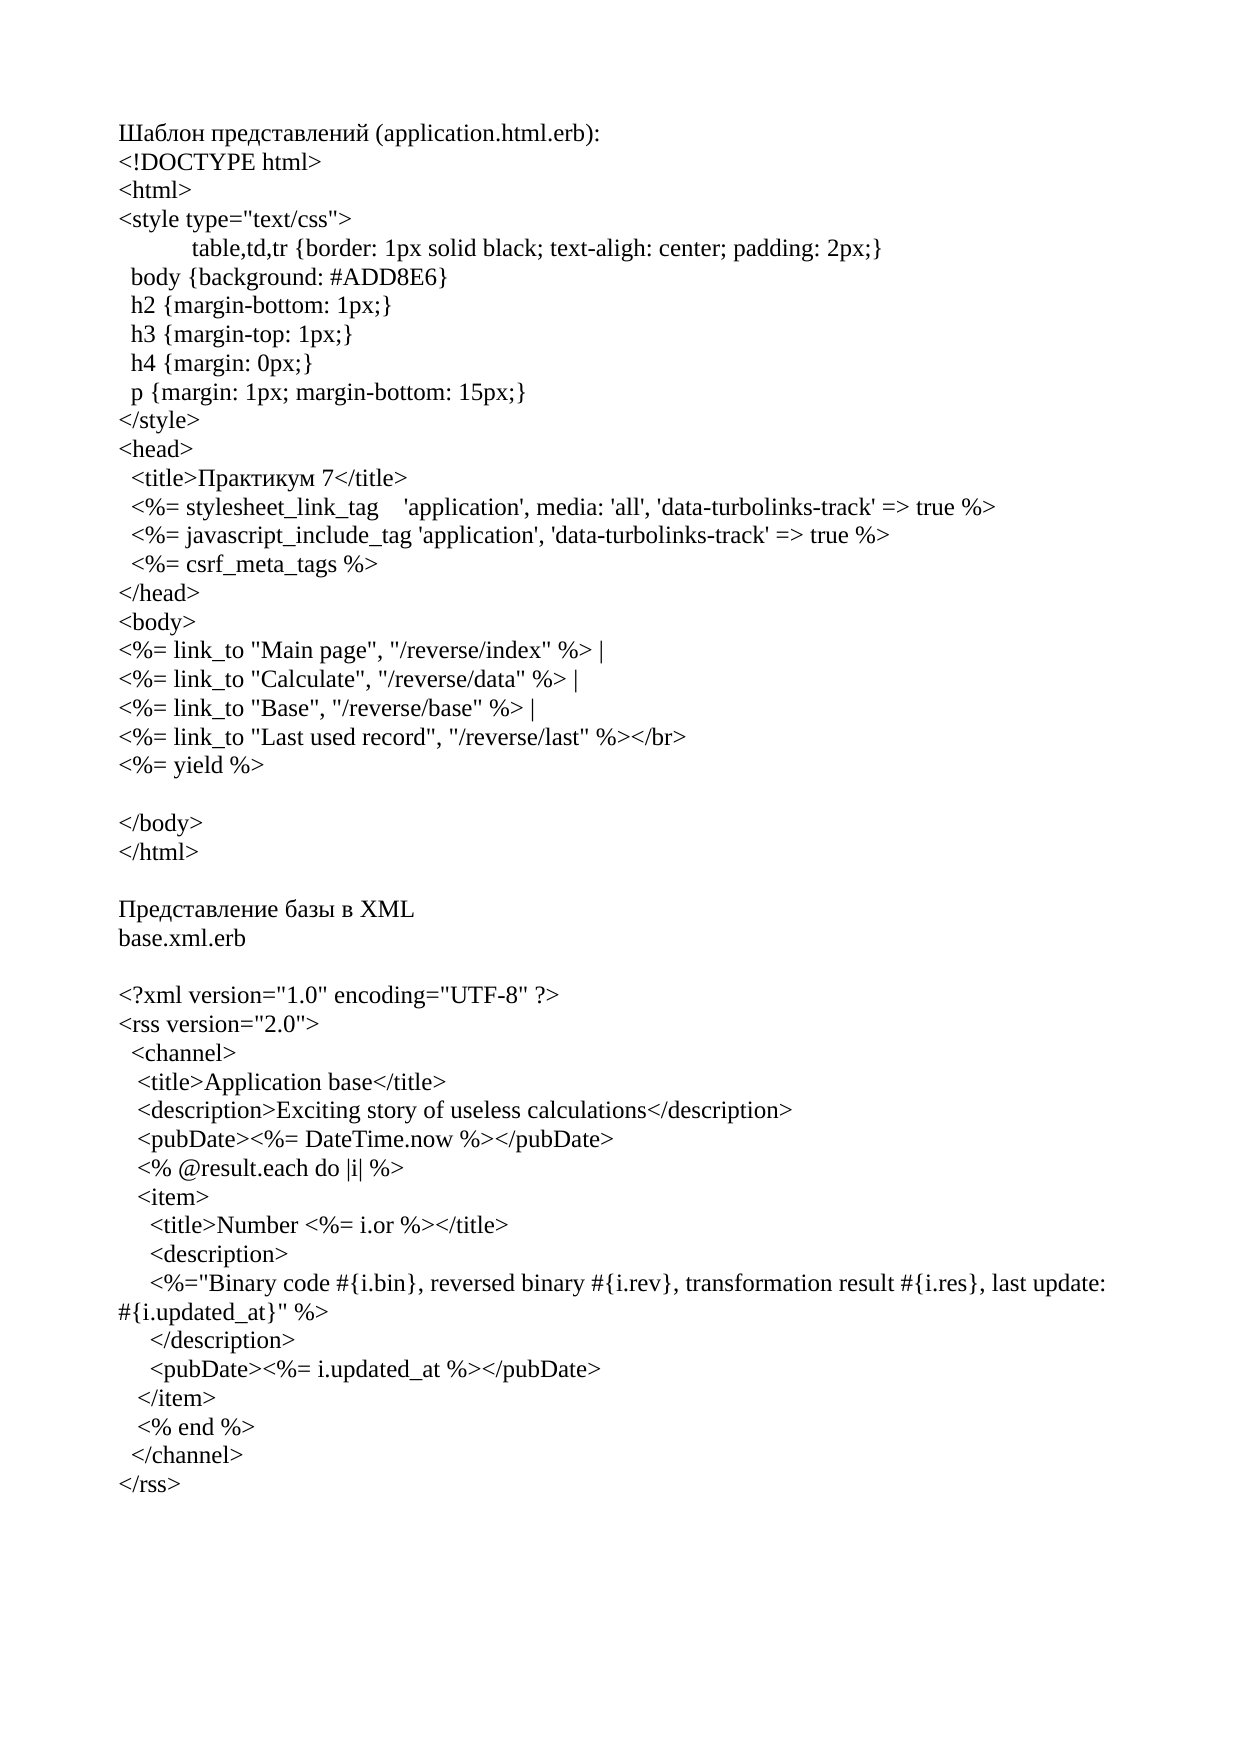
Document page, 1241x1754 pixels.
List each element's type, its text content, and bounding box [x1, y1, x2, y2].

text <?xml version="1.0" encoding="UTF-8" ?> [118, 981, 1122, 1009]
text </channel> [118, 1441, 1122, 1469]
text </description> [118, 1326, 1122, 1354]
text <% @result.each do |i| %> [118, 1153, 1122, 1182]
text <pubDate><%= i.updated_at %></pubDate> [118, 1354, 1122, 1383]
text <%="Binary code #{i.bin}, reversed binary #{i.rev}, transformation result #{i.res}, last update: #{i.updated_at}" %> [118, 1268, 1122, 1326]
text <item> [118, 1182, 1122, 1211]
text base.xml.erb [118, 923, 1122, 952]
text <% end %> [118, 1412, 1122, 1441]
text <pubDate><%= DateTime.now %></pubDate> [118, 1124, 1122, 1153]
text <description>Exciting story of useless calculations</description> [118, 1096, 1122, 1124]
text <title>Application base</title> [118, 1067, 1122, 1096]
text <title>Number <%= i.or %></title> [118, 1211, 1122, 1239]
text <description> [118, 1239, 1122, 1268]
text <rss version="2.0"> [118, 1009, 1122, 1038]
text <channel> [118, 1038, 1122, 1067]
text <!DOCTYPE html> <html> <style type="text/css"> table,td,tr {border: 1px solid black; text-aligh: center; padding: 2px;} body {background: #ADD8E6} h2 {margin-bottom: 1px;} h3 {margin-top: 1px;} h4 {margin: 0px;} p {margin: 1px; margin-bottom: 15px;} </style> <head> <title>Практикум 7</title> <%= stylesheet_link_tag 'application', media: 'all', 'data-turbolinks-track' => true %> <%= javascript_include_tag 'application', 'data-turbolinks-track' => true %> <%= csrf_meta_tags %> </head> <body> <%= link_to "Main page", "/reverse/index" %> | <%= link_to "Calculate", "/reverse/data" %> | <%= link_to "Base", "/reverse/base" %> | <%= link_to "Last used record", "/reverse/last" %></br> <%= yield %> </body> </html> [118, 147, 1122, 894]
text </rss> [118, 1469, 1122, 1498]
text </item> [118, 1383, 1122, 1412]
text Представление базы в XML [118, 894, 1122, 923]
text Шаблон представлений (application.html.erb): [118, 118, 1122, 147]
